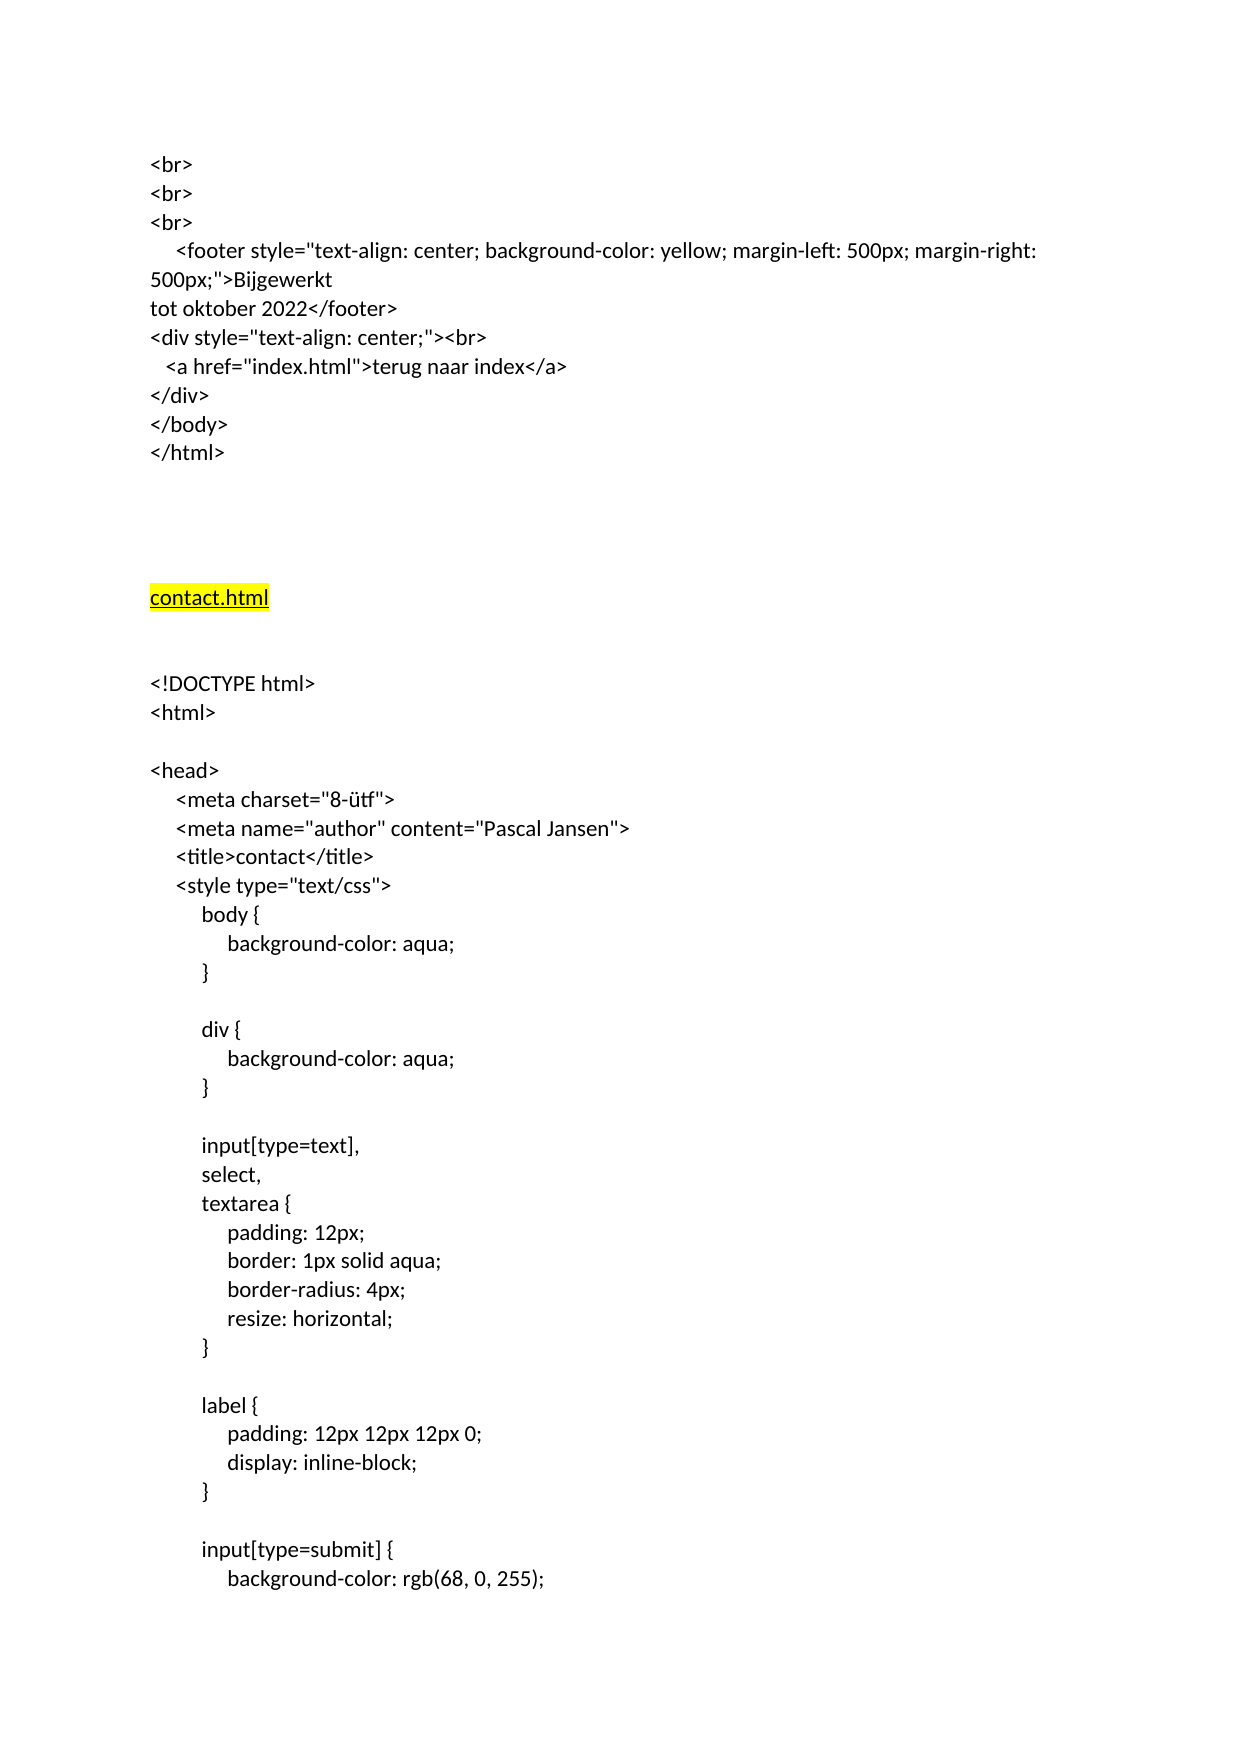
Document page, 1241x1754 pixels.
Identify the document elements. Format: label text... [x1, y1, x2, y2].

text } [150, 958, 1090, 986]
text tot oktober 2022</footer> [150, 294, 1090, 322]
text <style type="text/css"> [150, 871, 1090, 899]
text div { [150, 1016, 1090, 1044]
text } [150, 1477, 1090, 1505]
text <title>contact</title> [150, 842, 1090, 871]
text <br> [150, 208, 1090, 236]
text textarea { [150, 1189, 1090, 1217]
text <!DOCTYPE html> [150, 669, 1090, 697]
text </div> [150, 381, 1090, 409]
text body { [150, 900, 1090, 928]
text <footer style="text-align: center; background-color: yellow; margin-left: 500px; margin-right: 500px;">Bijgewerkt [150, 237, 1090, 293]
text <html> [150, 698, 1090, 726]
text input[type=text], [150, 1131, 1090, 1159]
text display: inline-block; [150, 1448, 1090, 1476]
text padding: 12px; [150, 1218, 1090, 1246]
text padding: 12px 12px 12px 0; [150, 1419, 1090, 1448]
text contact.html [150, 583, 1090, 611]
text <div style="text-align: center;"><br> [150, 323, 1090, 351]
text <meta charset="8-ütf"> [150, 785, 1090, 813]
text label { [150, 1391, 1090, 1419]
text } [150, 1333, 1090, 1361]
text </html> [150, 438, 1090, 467]
text resize: horizontal; [150, 1304, 1090, 1332]
text <br> [150, 179, 1090, 207]
text <head> [150, 756, 1090, 784]
text background-color: rgb(68, 0, 255); [150, 1564, 1090, 1592]
text input[type=submit] { [150, 1535, 1090, 1563]
text select, [150, 1160, 1090, 1188]
text border: 1px solid aqua; [150, 1246, 1090, 1274]
text </body> [150, 410, 1090, 438]
text background-color: aqua; [150, 929, 1090, 957]
text <br> [150, 150, 1090, 178]
text <meta name="author" content="Pascal Jansen"> [150, 814, 1090, 842]
text } [150, 1073, 1090, 1101]
text <a href="index.html">terug naar index</a> [150, 352, 1090, 380]
text border-radius: 4px; [150, 1275, 1090, 1303]
text background-color: aqua; [150, 1044, 1090, 1072]
